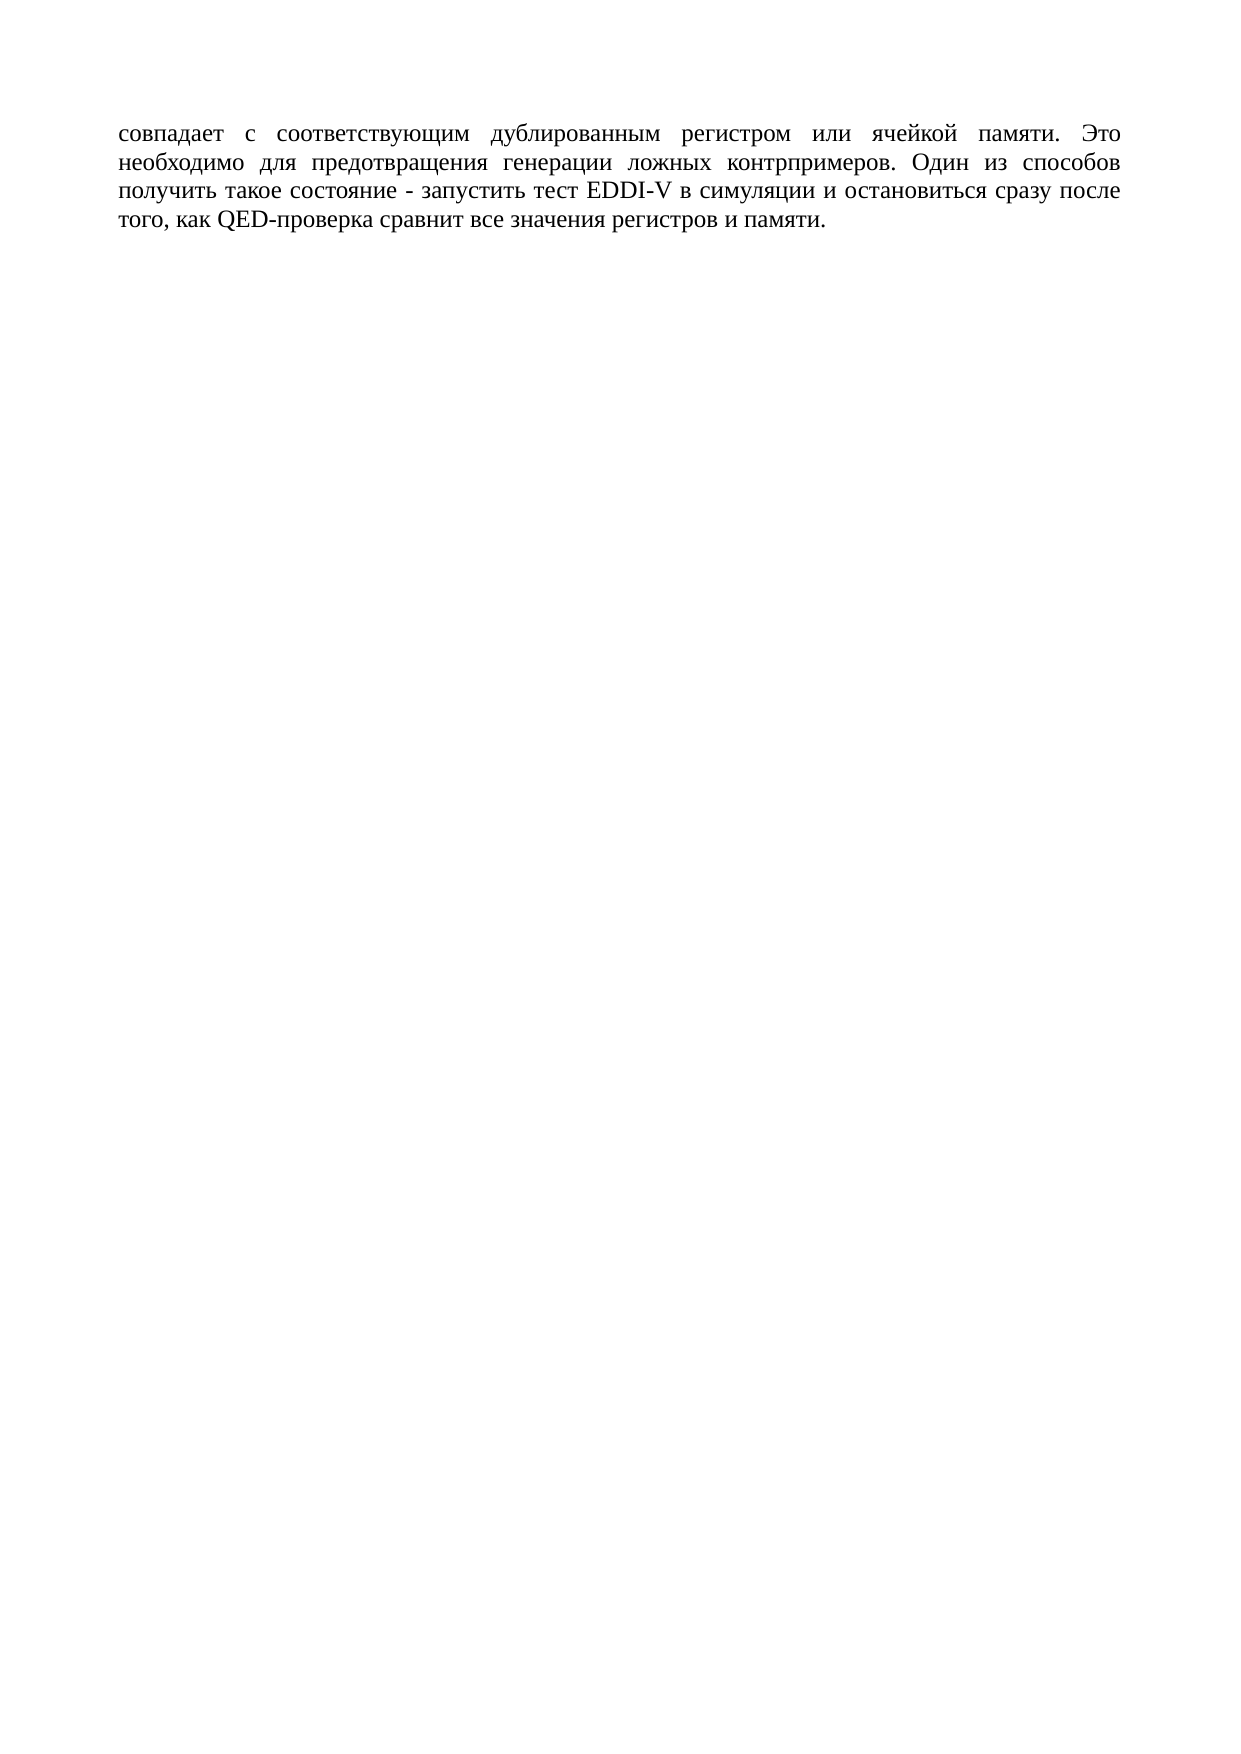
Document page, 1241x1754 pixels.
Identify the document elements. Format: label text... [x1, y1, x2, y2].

text совпадает с соответствующим дублированным регистром или ячейкой памяти. Это необходимо для предотвращения генерации ложных контрпримеров. Один из способов получить такое состояние - запустить тест EDDI-V в симуляции и остановиться сразу после того, как QED-проверка сравнит все значения регистров и памяти. [118, 118, 1122, 233]
